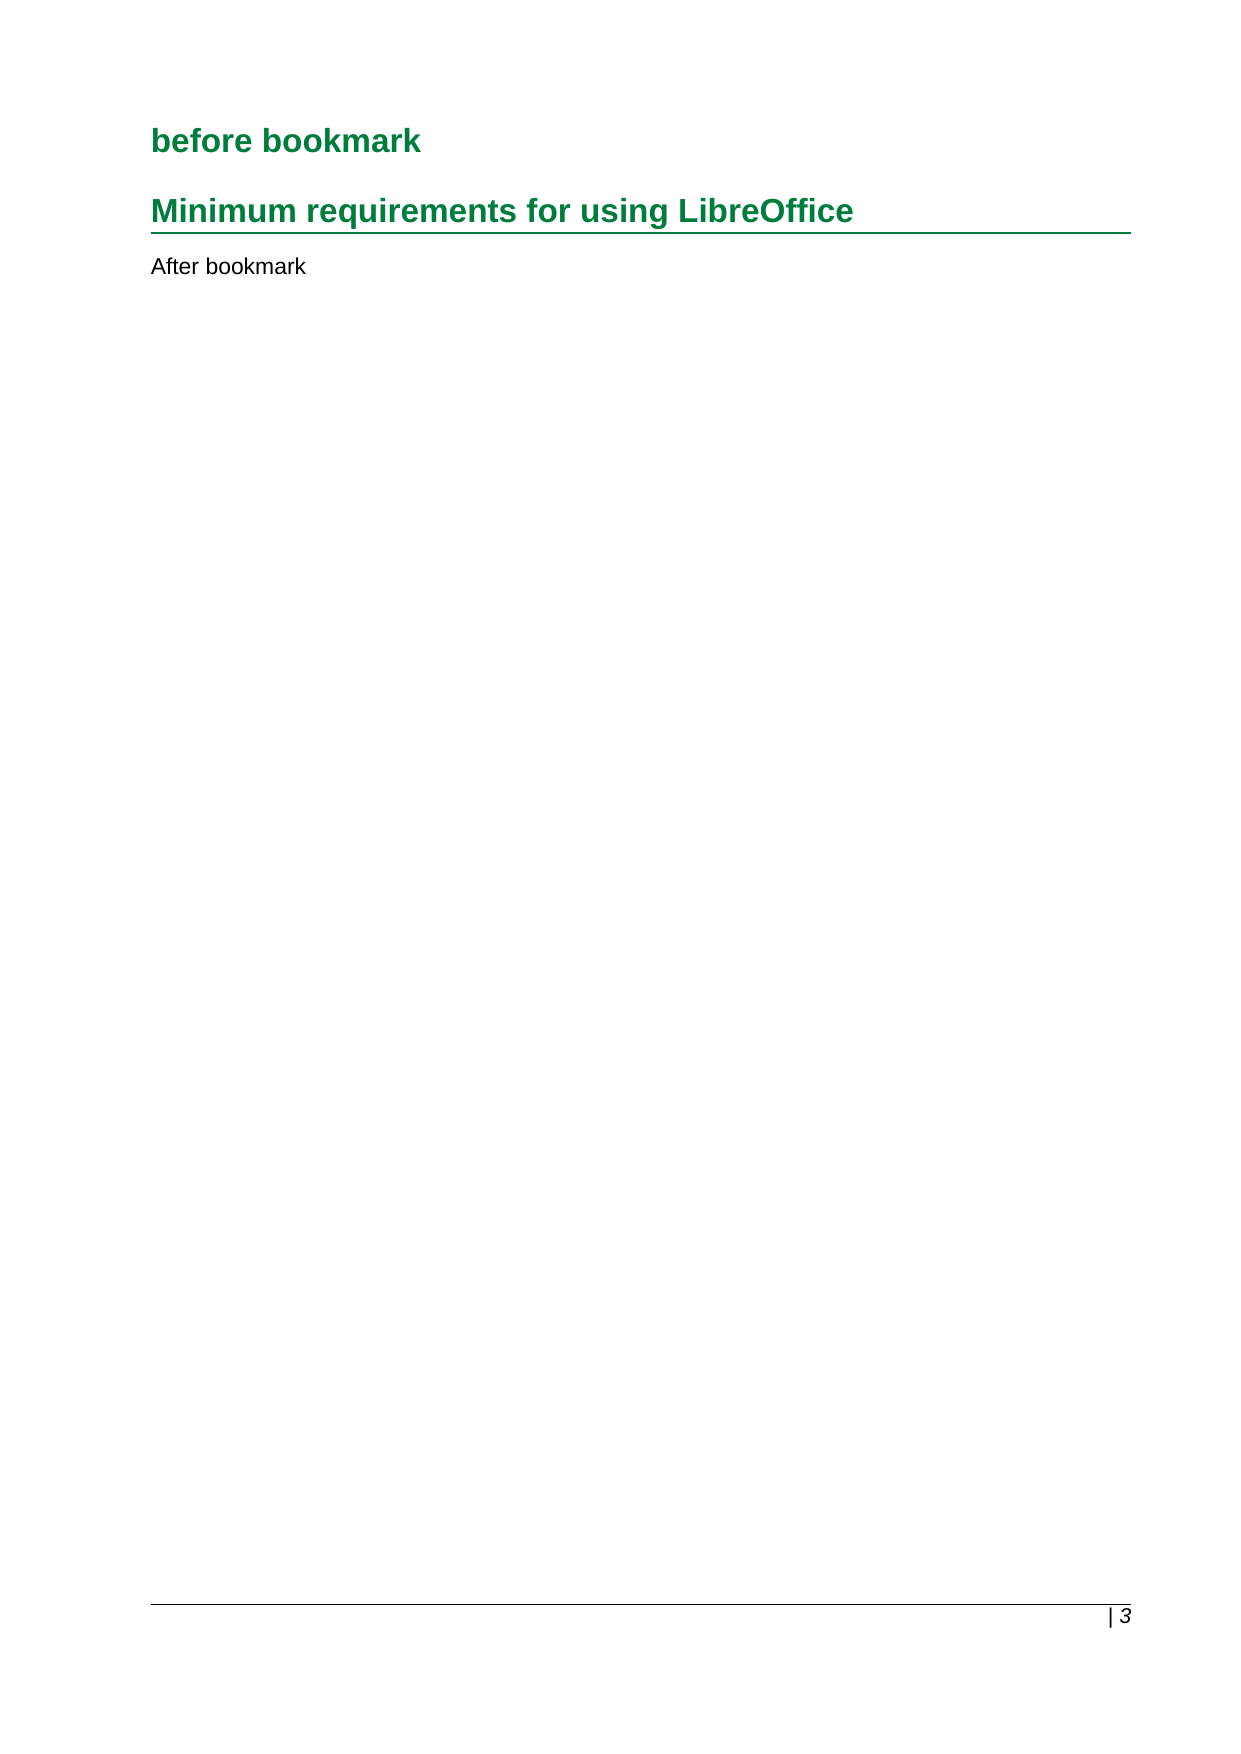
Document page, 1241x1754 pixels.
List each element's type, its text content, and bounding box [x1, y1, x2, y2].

subtitle before bookmark [151, 121, 1131, 159]
list After bookmark [151, 253, 1131, 279]
subtitle Minimum requirements for using LibreOffice [151, 191, 1131, 232]
